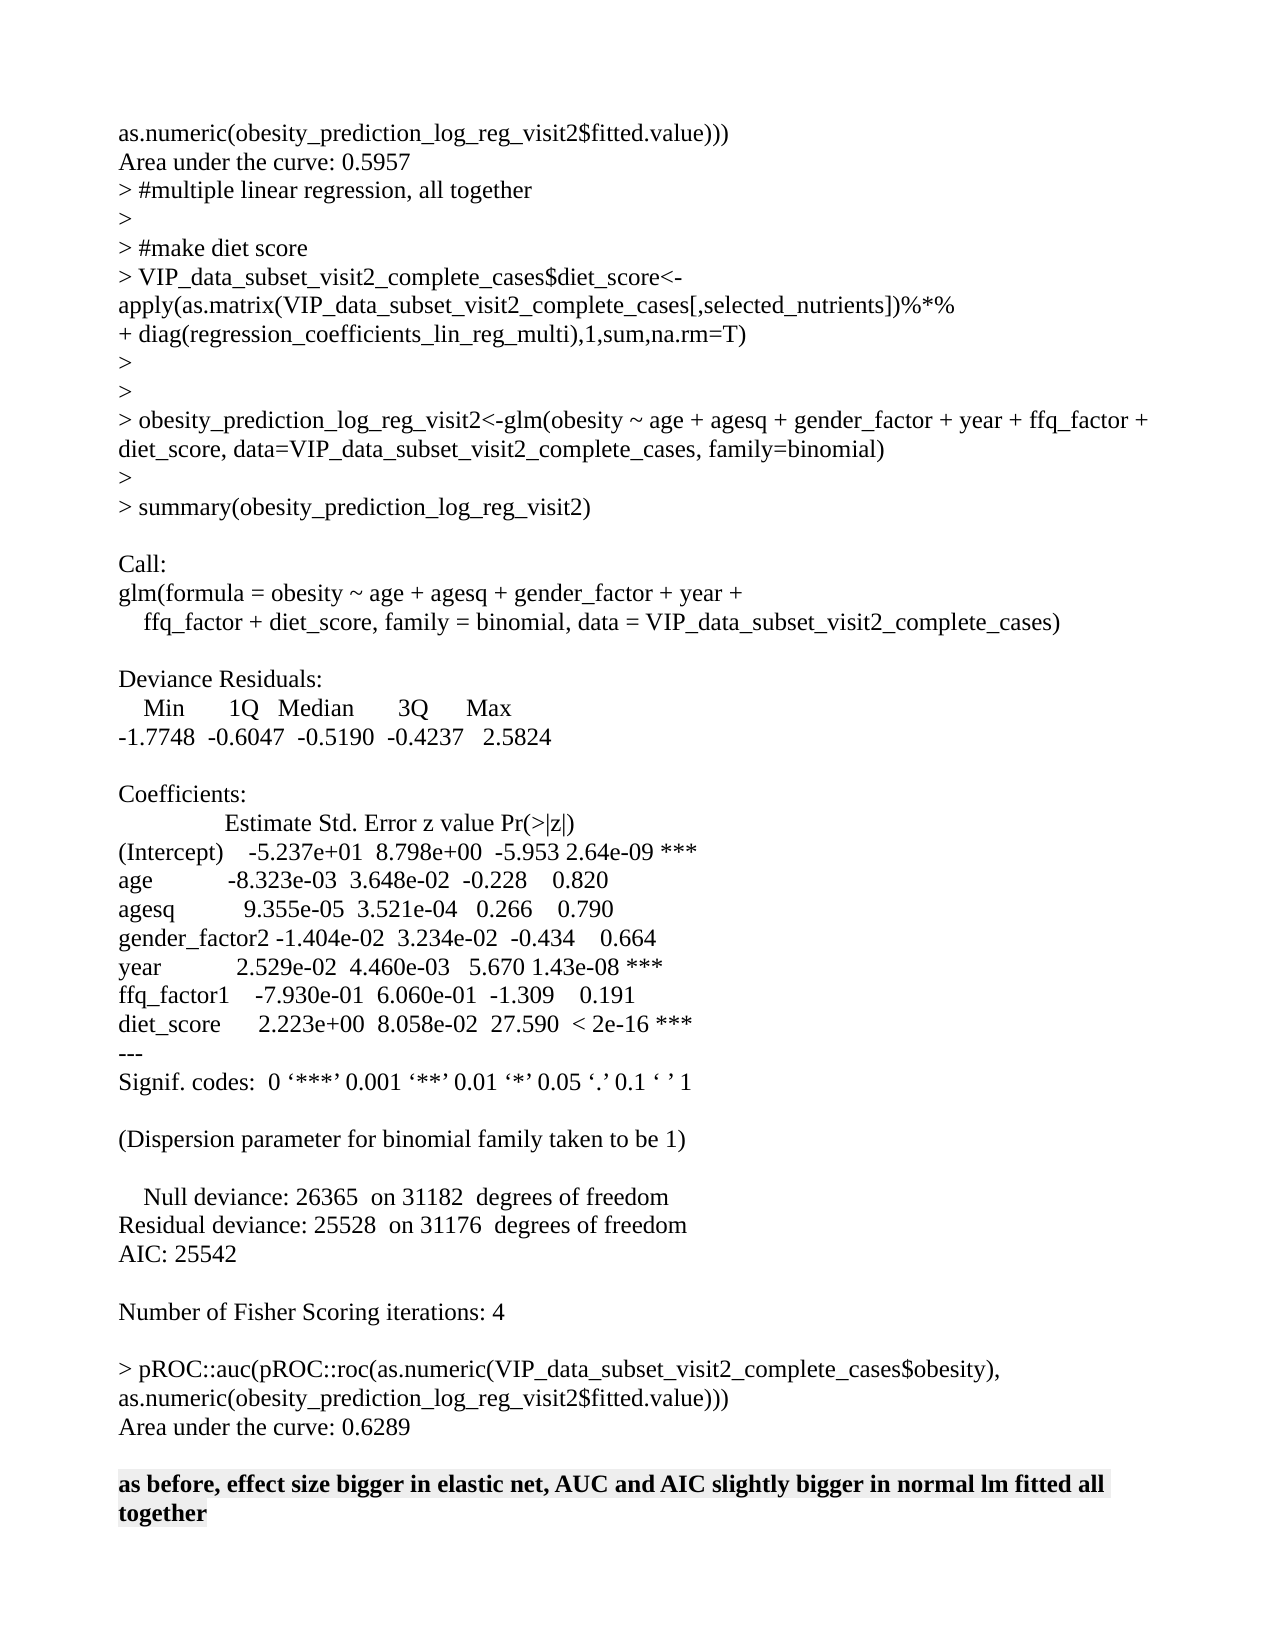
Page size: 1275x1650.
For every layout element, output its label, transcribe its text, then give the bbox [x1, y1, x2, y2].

text as.numeric(obesity_prediction_log_reg_visit2$fitted.value))) [118, 118, 1157, 147]
text Area under the curve: 0.5957 [118, 147, 1157, 176]
text > [118, 463, 1157, 492]
text --- [118, 1038, 1157, 1067]
text Estimate Std. Error z value Pr(>|z|) [118, 808, 1157, 837]
text year 2.529e-02 4.460e-03 5.670 1.43e-08 *** [118, 952, 1157, 981]
text ffq_factor1 -7.930e-01 6.060e-01 -1.309 0.191 [118, 981, 1157, 1009]
text (Intercept) -5.237e+01 8.798e+00 -5.953 2.64e-09 *** [118, 837, 1157, 866]
text AIC: 25542 [118, 1239, 1157, 1268]
text Area under the curve: 0.6289 [118, 1412, 1157, 1441]
text > obesity_prediction_log_reg_visit2<-glm(obesity ~ age + agesq + gender_factor + year + ffq_factor + diet_score, data=VIP_data_subset_visit2_complete_cases, family=binomial) [118, 406, 1157, 463]
text gender_factor2 -1.404e-02 3.234e-02 -0.434 0.664 [118, 923, 1157, 952]
text Null deviance: 26365 on 31182 degrees of freedom [118, 1182, 1157, 1211]
text > [118, 348, 1157, 377]
text age -8.323e-03 3.648e-02 -0.228 0.820 [118, 866, 1157, 894]
text (Dispersion parameter for binomial family taken to be 1) [118, 1124, 1157, 1153]
text > #make diet score [118, 233, 1157, 262]
text Residual deviance: 25528 on 31176 degrees of freedom [118, 1211, 1157, 1239]
text + diag(regression_coefficients_lin_reg_multi),1,sum,na.rm=T) [118, 319, 1157, 348]
text agesq 9.355e-05 3.521e-04 0.266 0.790 [118, 894, 1157, 923]
text ffq_factor + diet_score, family = binomial, data = VIP_data_subset_visit2_complete_cases) [118, 607, 1157, 636]
text diet_score 2.223e+00 8.058e-02 27.590 < 2e-16 *** [118, 1009, 1157, 1038]
text > [118, 204, 1157, 233]
text Call: [118, 549, 1157, 578]
text Number of Fisher Scoring iterations: 4 [118, 1297, 1157, 1326]
text as before, effect size bigger in elastic net, AUC and AIC slightly bigger in normal lm fitted all together [118, 1469, 1157, 1527]
text Coefficients: [118, 779, 1157, 808]
text > summary(obesity_prediction_log_reg_visit2) [118, 492, 1157, 521]
text > pROC::auc(pROC::roc(as.numeric(VIP_data_subset_visit2_complete_cases$obesity), as.numeric(obesity_prediction_log_reg_visit2$fitted.value))) [118, 1354, 1157, 1412]
text > VIP_data_subset_visit2_complete_cases$diet_score<-apply(as.matrix(VIP_data_subset_visit2_complete_cases[,selected_nutrients])%*% [118, 262, 1157, 319]
text Min 1Q Median 3Q Max [118, 693, 1157, 722]
text Signif. codes: 0 ‘***’ 0.001 ‘**’ 0.01 ‘*’ 0.05 ‘.’ 0.1 ‘ ’ 1 [118, 1067, 1157, 1096]
text -1.7748 -0.6047 -0.5190 -0.4237 2.5824 [118, 722, 1157, 751]
text > [118, 377, 1157, 406]
text > #multiple linear regression, all together [118, 176, 1157, 204]
text glm(formula = obesity ~ age + agesq + gender_factor + year + [118, 578, 1157, 607]
text Deviance Residuals: [118, 664, 1157, 693]
